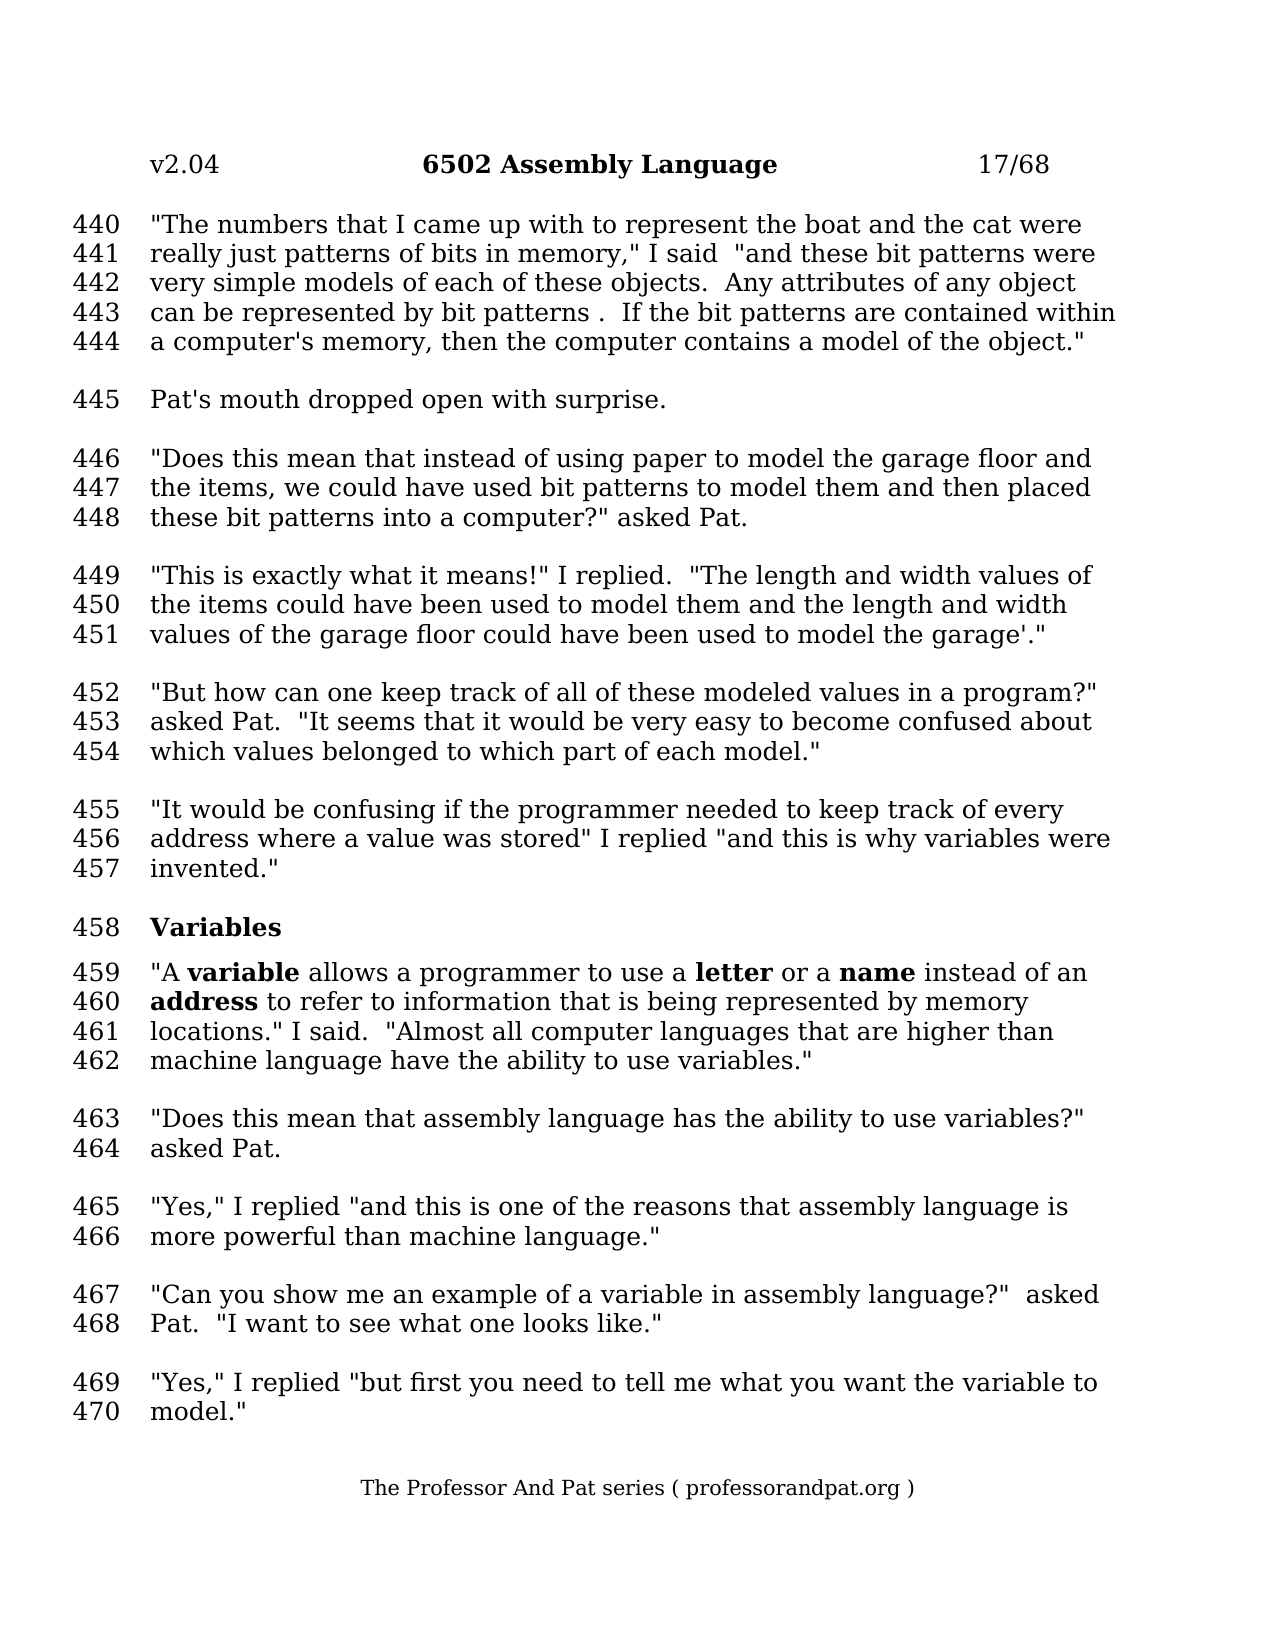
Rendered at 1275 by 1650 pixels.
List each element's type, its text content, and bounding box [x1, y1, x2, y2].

text "Does this mean that assembly language has the ability to use variables?" asked Pat. [150, 1105, 1125, 1163]
text Pat's mouth dropped open with surprise. [150, 386, 1125, 415]
text "It would be confusing if the programmer needed to keep track of every address where a value was stored" I replied "and this is why variables were invented." [150, 795, 1125, 883]
text "A variable allows a programmer to use a letter or a name instead of an address to refer to information that is being represented by memory locations." I said. "Almost all computer languages that are higher than machine language have the ability to use variables." [150, 958, 1125, 1075]
text "Can you show me an example of a variable in assembly language?" asked Pat. "I want to see what one looks like." [150, 1280, 1125, 1339]
text "Yes," I replied "but first you need to tell me what you want the variable to model." [150, 1368, 1125, 1427]
text "Yes," I replied "and this is one of the reasons that assembly language is more powerful than machine language." [150, 1192, 1125, 1251]
text "This is exactly what it means!" I replied. "The length and width values of the items could have been used to model them and the length and width values of the garage floor could have been used to model the garage'." [150, 561, 1125, 649]
text "The numbers that I came up with to represent the boat and the cat were really just patterns of bits in memory," I said "and these bit patterns were very simple models of each of these objects. Any attributes of any object can be represented by bit patterns . If the bit patterns are contained within a computer's memory, then the computer contains a model of the object." [150, 210, 1125, 356]
text "Does this mean that instead of using paper to model the garage floor and the items, we could have used bit patterns to model them and then placed these bit patterns into a computer?" asked Pat. [150, 444, 1125, 532]
text "But how can one keep track of all of these modeled values in a program?" asked Pat. "It seems that it would be very easy to become confused about which values belonged to which part of each model." [150, 678, 1125, 766]
subtitle Variables [150, 913, 1125, 943]
